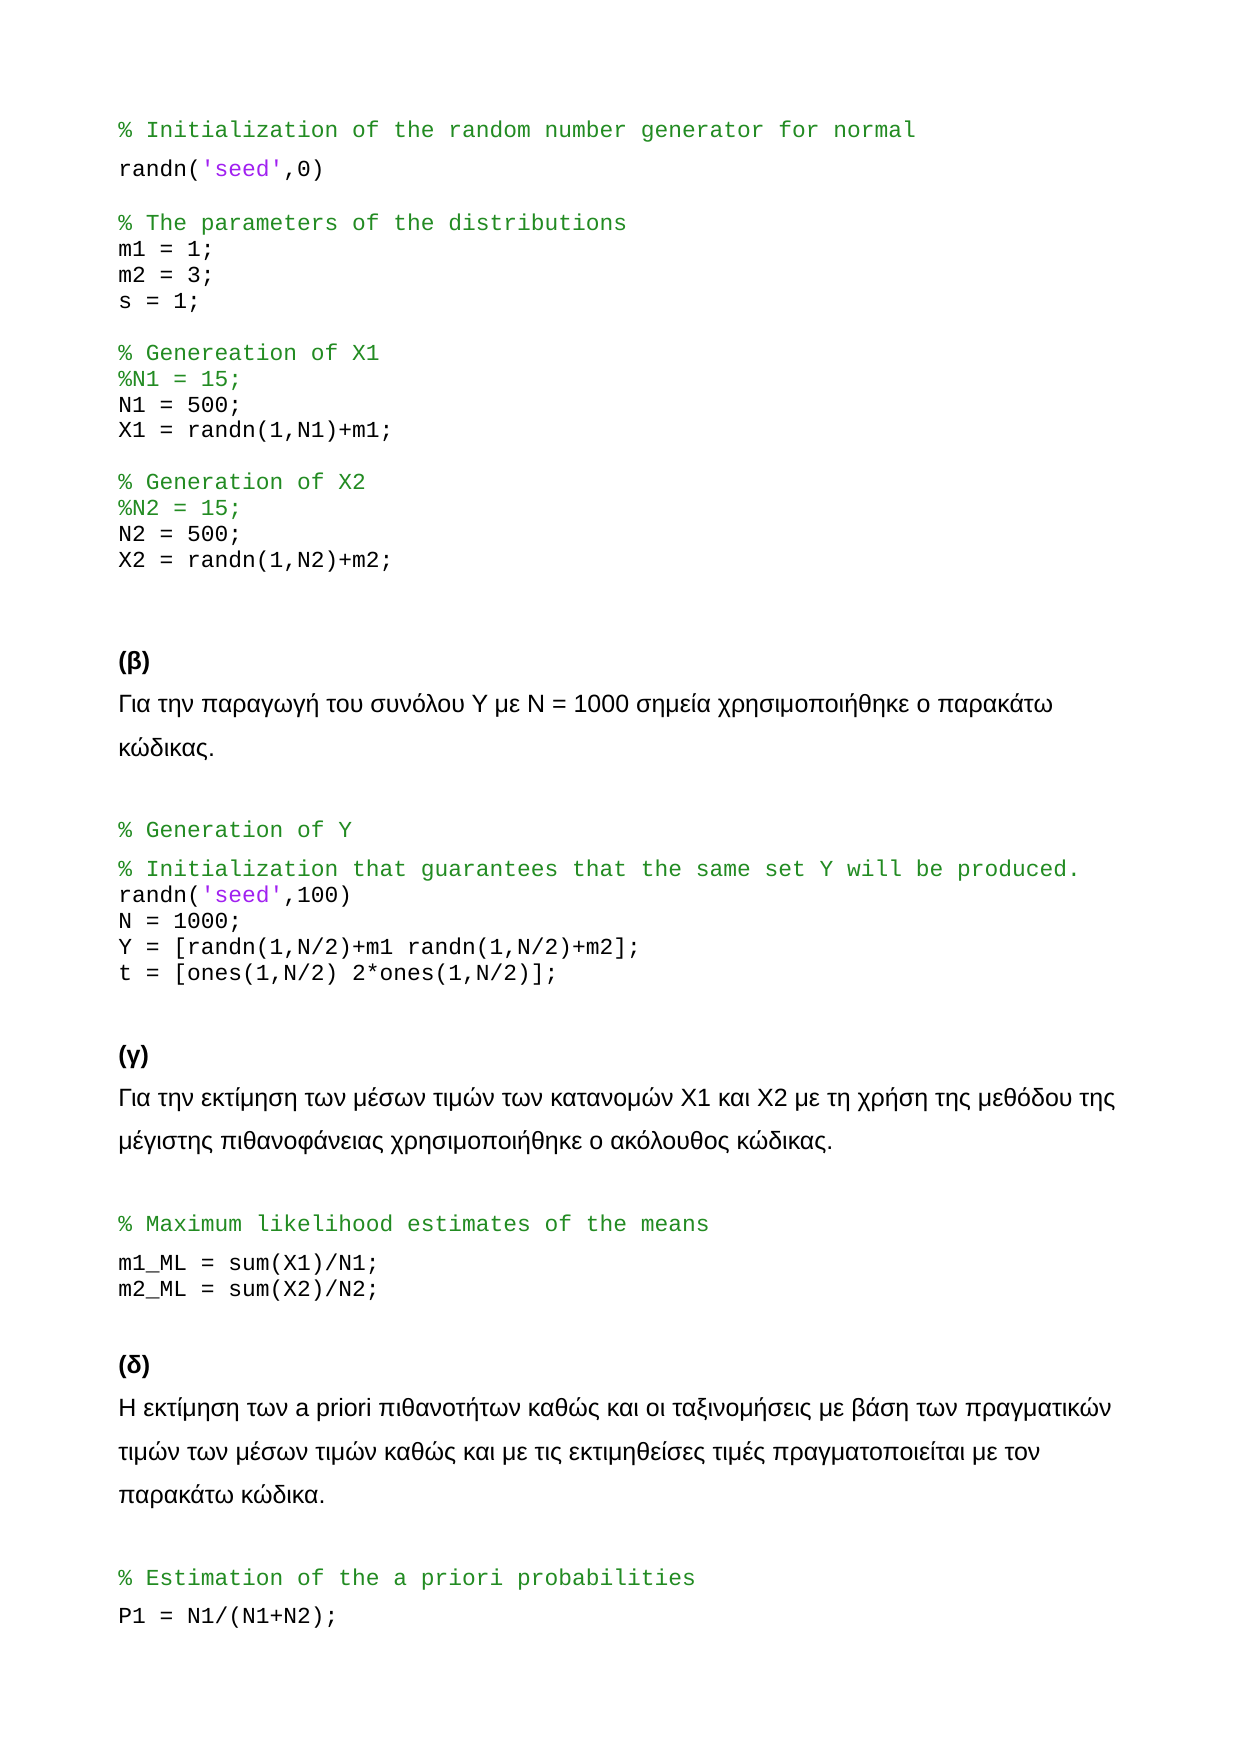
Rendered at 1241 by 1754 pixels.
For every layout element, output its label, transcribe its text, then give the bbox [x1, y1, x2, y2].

text % Initialization of the random number generator for normal [118, 118, 1122, 144]
text m2 = 3; [118, 263, 1122, 289]
text N2 = 500; [118, 523, 1122, 548]
text Για την παραγωγή του συνόλου Υ με Ν = 1000 σημεία χρησιμοποιήθηκε ο παρακάτω κώδικας. [118, 689, 1122, 761]
text t = [ones(1,N/2) 2*ones(1,N/2)]; [118, 961, 1122, 987]
text randn('seed',0) [118, 157, 1122, 183]
text s = 1; [118, 289, 1122, 315]
text (γ) [118, 1040, 1122, 1068]
text Για την εκτίμηση των μέσων τιμών των κατανομών Χ1 και Χ2 με τη χρήση της μεθόδου της μέγιστης πιθανοφάνειας χρησιμοποιήθηκε ο ακόλουθος κώδικας. [118, 1083, 1122, 1155]
text (δ) [118, 1350, 1122, 1379]
text X1 = randn(1,N1)+m1; [118, 419, 1122, 445]
text (β) [118, 646, 1122, 675]
text % Genereation of X1 [118, 341, 1122, 367]
text P1 = N1/(N1+N2); [118, 1605, 1122, 1631]
text % Generation of X2 [118, 471, 1122, 497]
text m2_ML = sum(X2)/N2; [118, 1277, 1122, 1303]
text randn('seed',100) [118, 884, 1122, 909]
text % The parameters of the distributions [118, 211, 1122, 237]
text X2 = randn(1,N2)+m2; [118, 548, 1122, 574]
text m1 = 1; [118, 237, 1122, 263]
text %N2 = 15; [118, 497, 1122, 523]
text m1_ML = sum(X1)/N1; [118, 1251, 1122, 1277]
text %N1 = 15; [118, 367, 1122, 393]
text Y = [randn(1,N/2)+m1 randn(1,N/2)+m2]; [118, 936, 1122, 961]
text % Initialization that guarantees that the same set Y will be produced. [118, 858, 1122, 884]
text Η εκτίμηση των a priori πιθανοτήτων καθώς και οι ταξινομήσεις με βάση των πραγματικών τιμών των μέσων τιμών καθώς και με τις εκτιμηθείσες τιμές πραγματοποιείται με τον παρακάτω κώδικα. [118, 1393, 1122, 1508]
text % Maximum likelihood estimates of the means [118, 1212, 1122, 1238]
text N = 1000; [118, 909, 1122, 936]
text % Estimation of the a priori probabilities [118, 1566, 1122, 1592]
text % Generation of Y [118, 819, 1122, 845]
text N1 = 500; [118, 393, 1122, 419]
